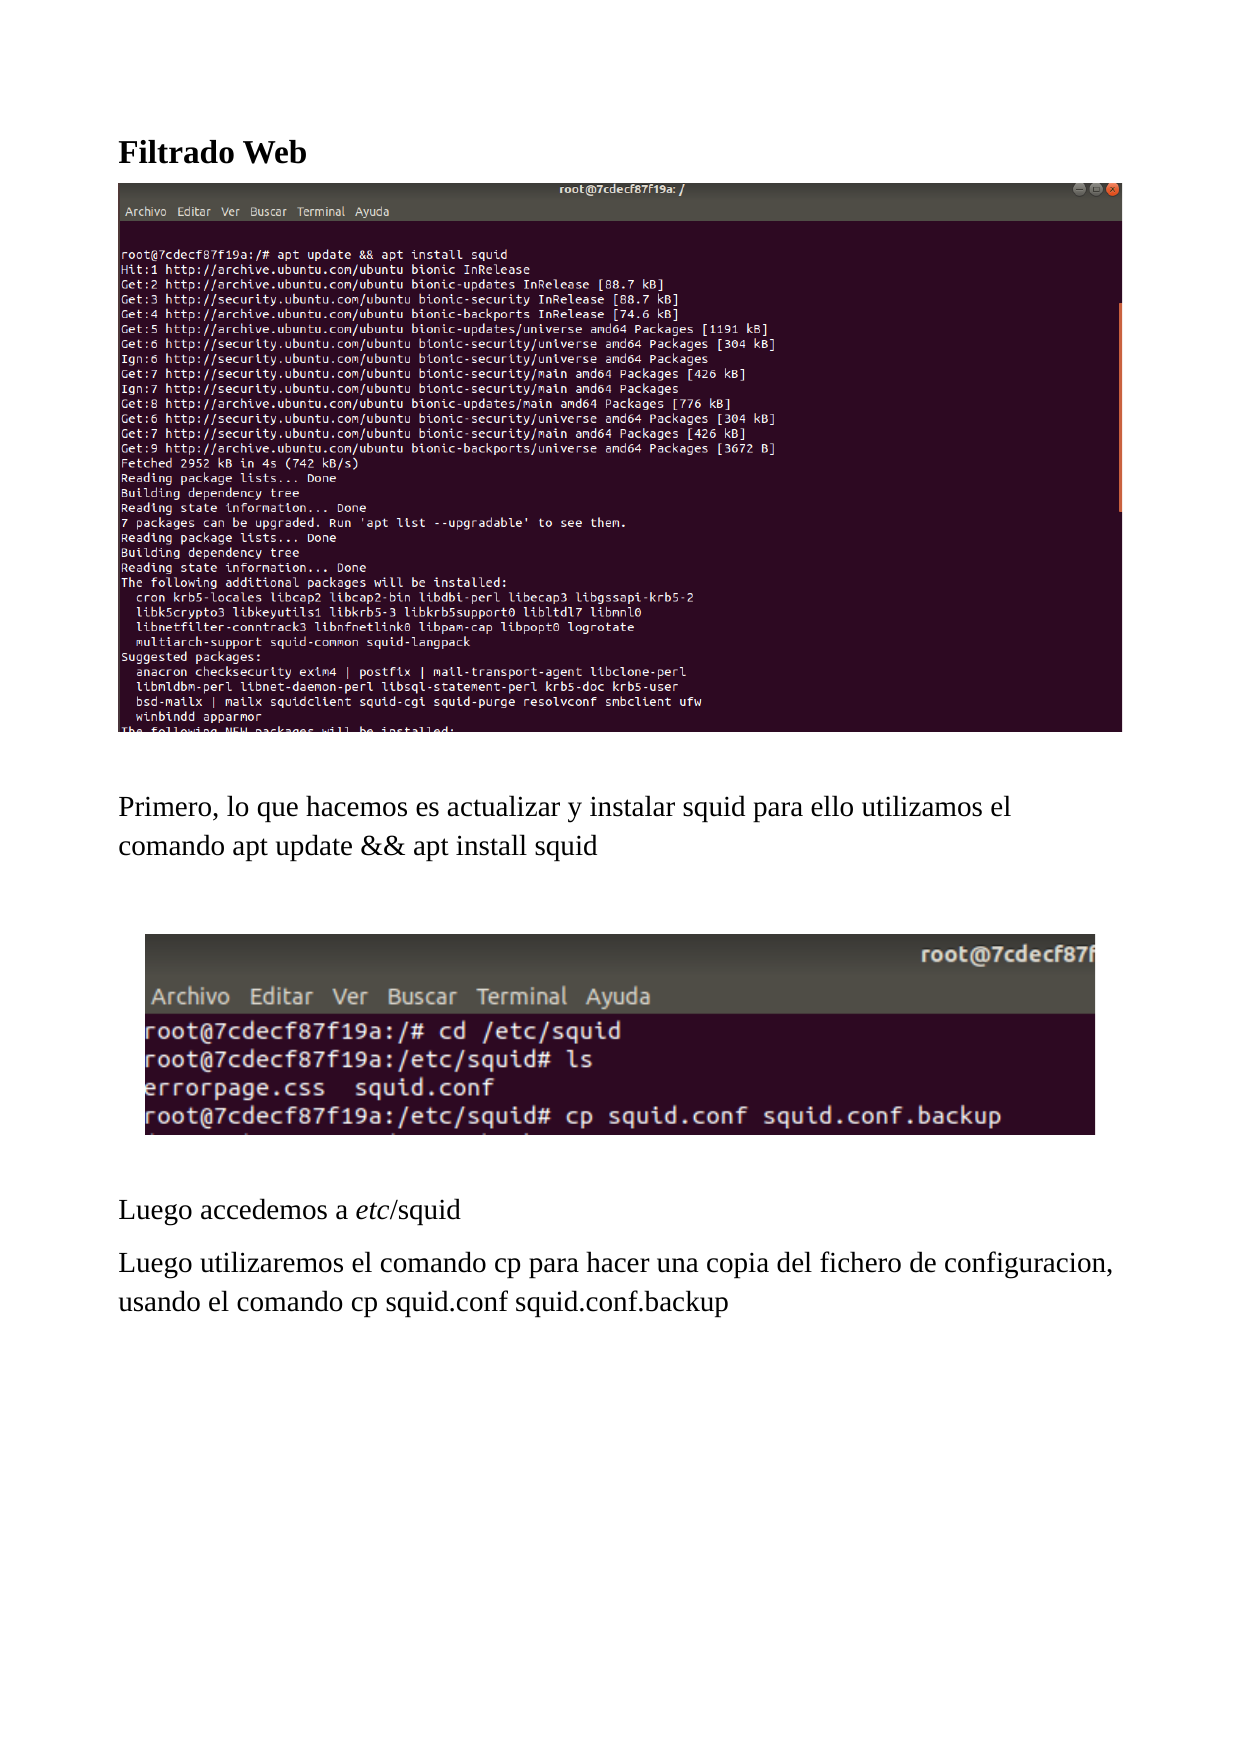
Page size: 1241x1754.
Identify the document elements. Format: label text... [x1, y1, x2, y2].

text Luego utilizaremos el comando cp para hacer una copia del fichero de configuracion, usando el comando cp squid.conf squid.conf.backup [118, 1246, 1122, 1318]
text Primero, lo que hacemos es actualizar y instalar squid para ello utilizamos el comando apt update && apt install squid [118, 789, 1122, 862]
picture [145, 934, 1096, 1135]
picture [118, 183, 1123, 732]
text Luego accedemos a etc/squid [118, 1192, 1122, 1226]
subtitle Filtrado Web [118, 133, 1122, 171]
